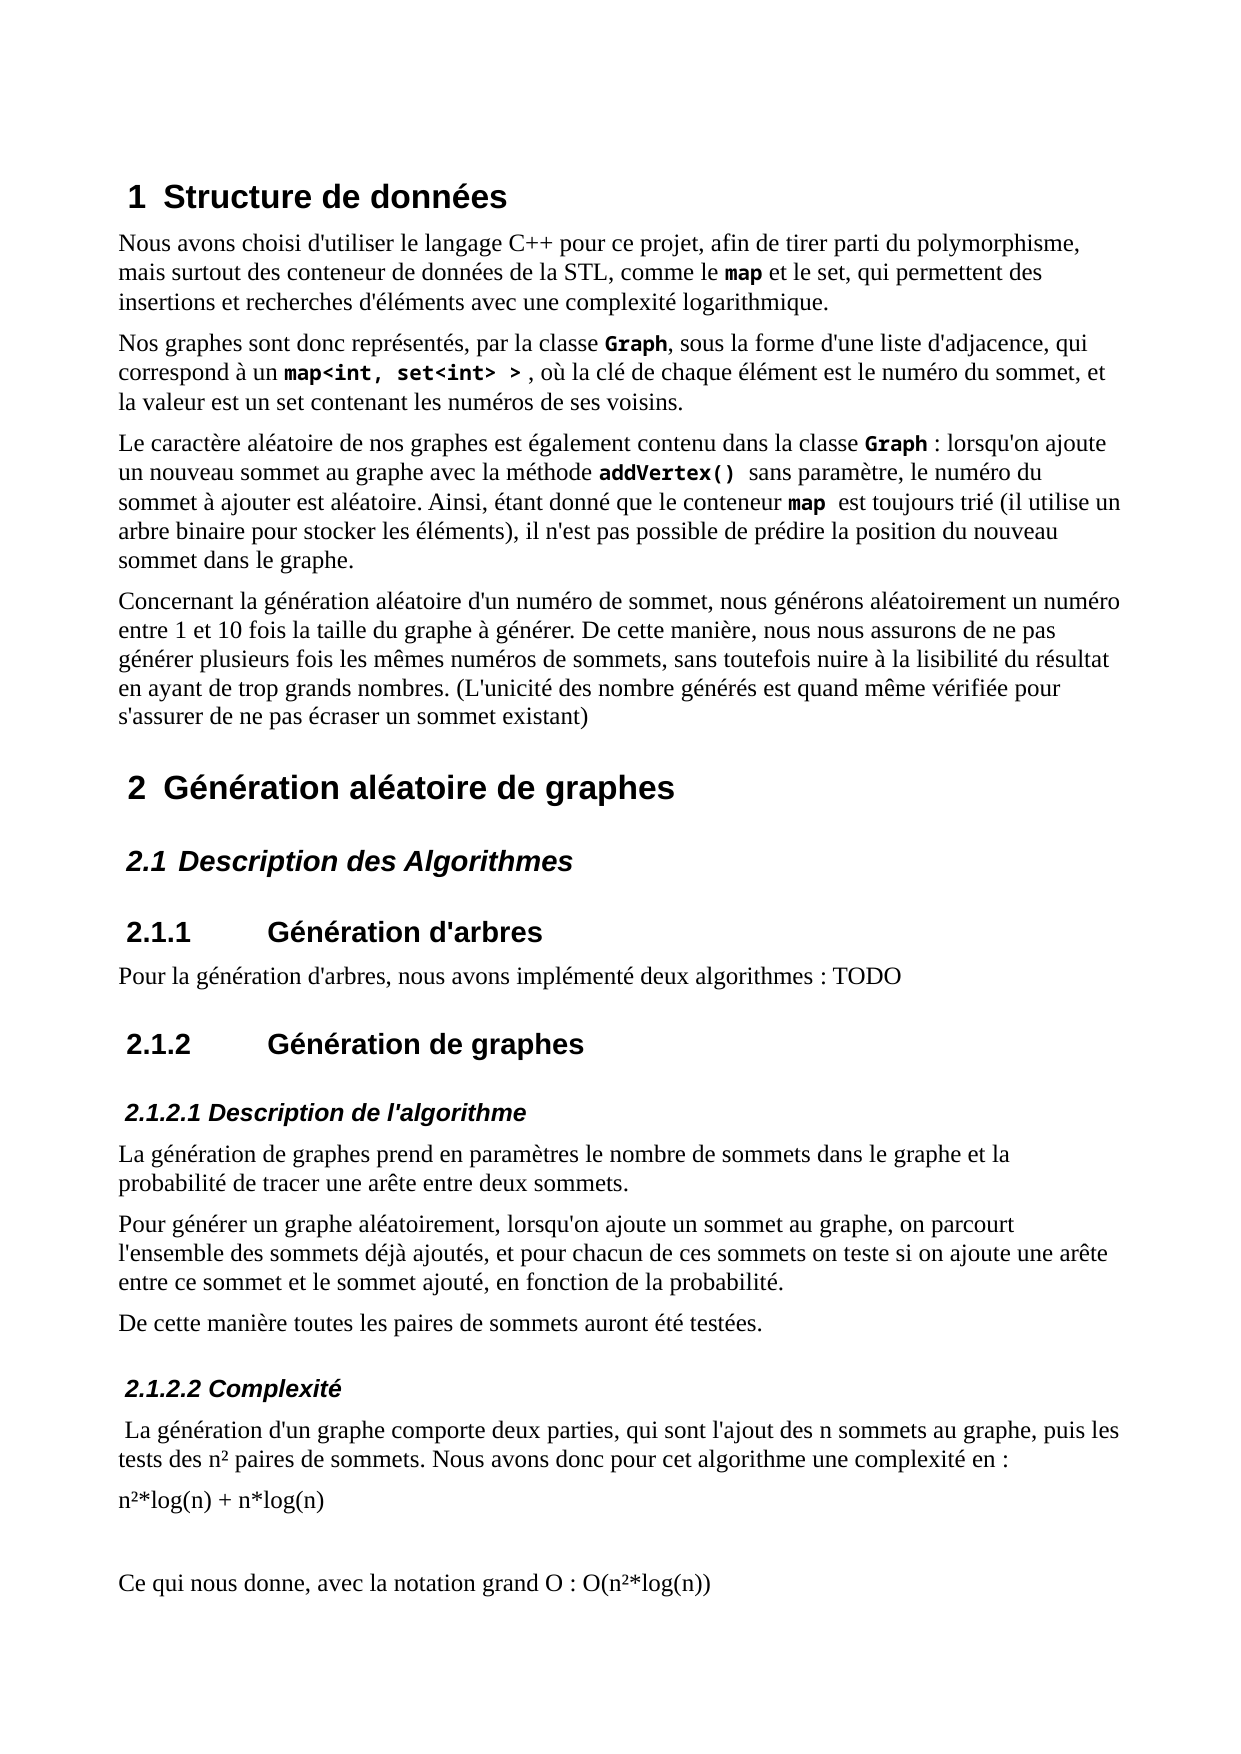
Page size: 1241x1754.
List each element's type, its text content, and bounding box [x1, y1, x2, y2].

subtitle Génération aléatoire de graphes [118, 768, 1122, 806]
subtitle Complexité [118, 1374, 1122, 1403]
text n²*log(n) + n*log(n) [118, 1485, 1122, 1514]
subtitle Description des Algorithmes [118, 844, 1122, 877]
text Le caractère aléatoire de nos graphes est également contenu dans la classe Graph : lorsqu'on ajoute un nouveau sommet au graphe avec la méthode addVertex() sans paramètre, le numéro du sommet à ajouter est aléatoire. Ainsi, étant donné que le conteneur map est toujours trié (il utilise un arbre binaire pour stocker les éléments), il n'est pas possible de prédire la position du nouveau sommet dans le graphe. [118, 428, 1122, 574]
subtitle Description de l'algorithme [118, 1098, 1122, 1127]
text La génération de graphes prend en paramètres le nombre de sommets dans le graphe et la probabilité de tracer une arête entre deux sommets. [118, 1139, 1122, 1197]
subtitle Génération de graphes [118, 1027, 1122, 1061]
text Ce qui nous donne, avec la notation grand O : O(n²*log(n)) [118, 1568, 1122, 1597]
text De cette manière toutes les paires de sommets auront été testées. [118, 1308, 1122, 1337]
subtitle Structure de données [118, 177, 1122, 216]
text Concernant la génération aléatoire d'un numéro de sommet, nous générons aléatoirement un numéro entre 1 et 10 fois la taille du graphe à générer. De cette manière, nous nous assurons de ne pas générer plusieurs fois les mêmes numéros de sommets, sans toutefois nuire à la lisibilité du résultat en ayant de trop grands nombres. (L'unicité des nombre générés est quand même vérifiée pour s'assurer de ne pas écraser un sommet existant) [118, 586, 1122, 730]
text Nos graphes sont donc représentés, par la classe Graph, sous la forme d'une liste d'adjacence, qui correspond à un map<int, set<int> > , où la clé de chaque élément est le numéro du sommet, et la valeur est un set contenant les numéros de ses voisins. [118, 328, 1122, 416]
text Pour générer un graphe aléatoirement, lorsqu'on ajoute un sommet au graphe, on parcourt l'ensemble des sommets déjà ajoutés, et pour chacun de ces sommets on teste si on ajoute une arête entre ce sommet et le sommet ajouté, en fonction de la probabilité. [118, 1209, 1122, 1296]
subtitle Génération d'arbres [118, 915, 1122, 948]
text Nous avons choisi d'utiliser le langage C++ pour ce projet, afin de tirer parti du polymorphisme, mais surtout des conteneur de données de la STL, comme le map et le set, qui permettent des insertions et recherches d'éléments avec une complexité logarithmique. [118, 228, 1122, 315]
text Pour la génération d'arbres, nous avons implémenté deux algorithmes : TODO [118, 961, 1122, 990]
text La génération d'un graphe comporte deux parties, qui sont l'ajout des n sommets au graphe, puis les tests des n² paires de sommets. Nous avons donc pour cet algorithme une complexité en : [118, 1415, 1122, 1473]
